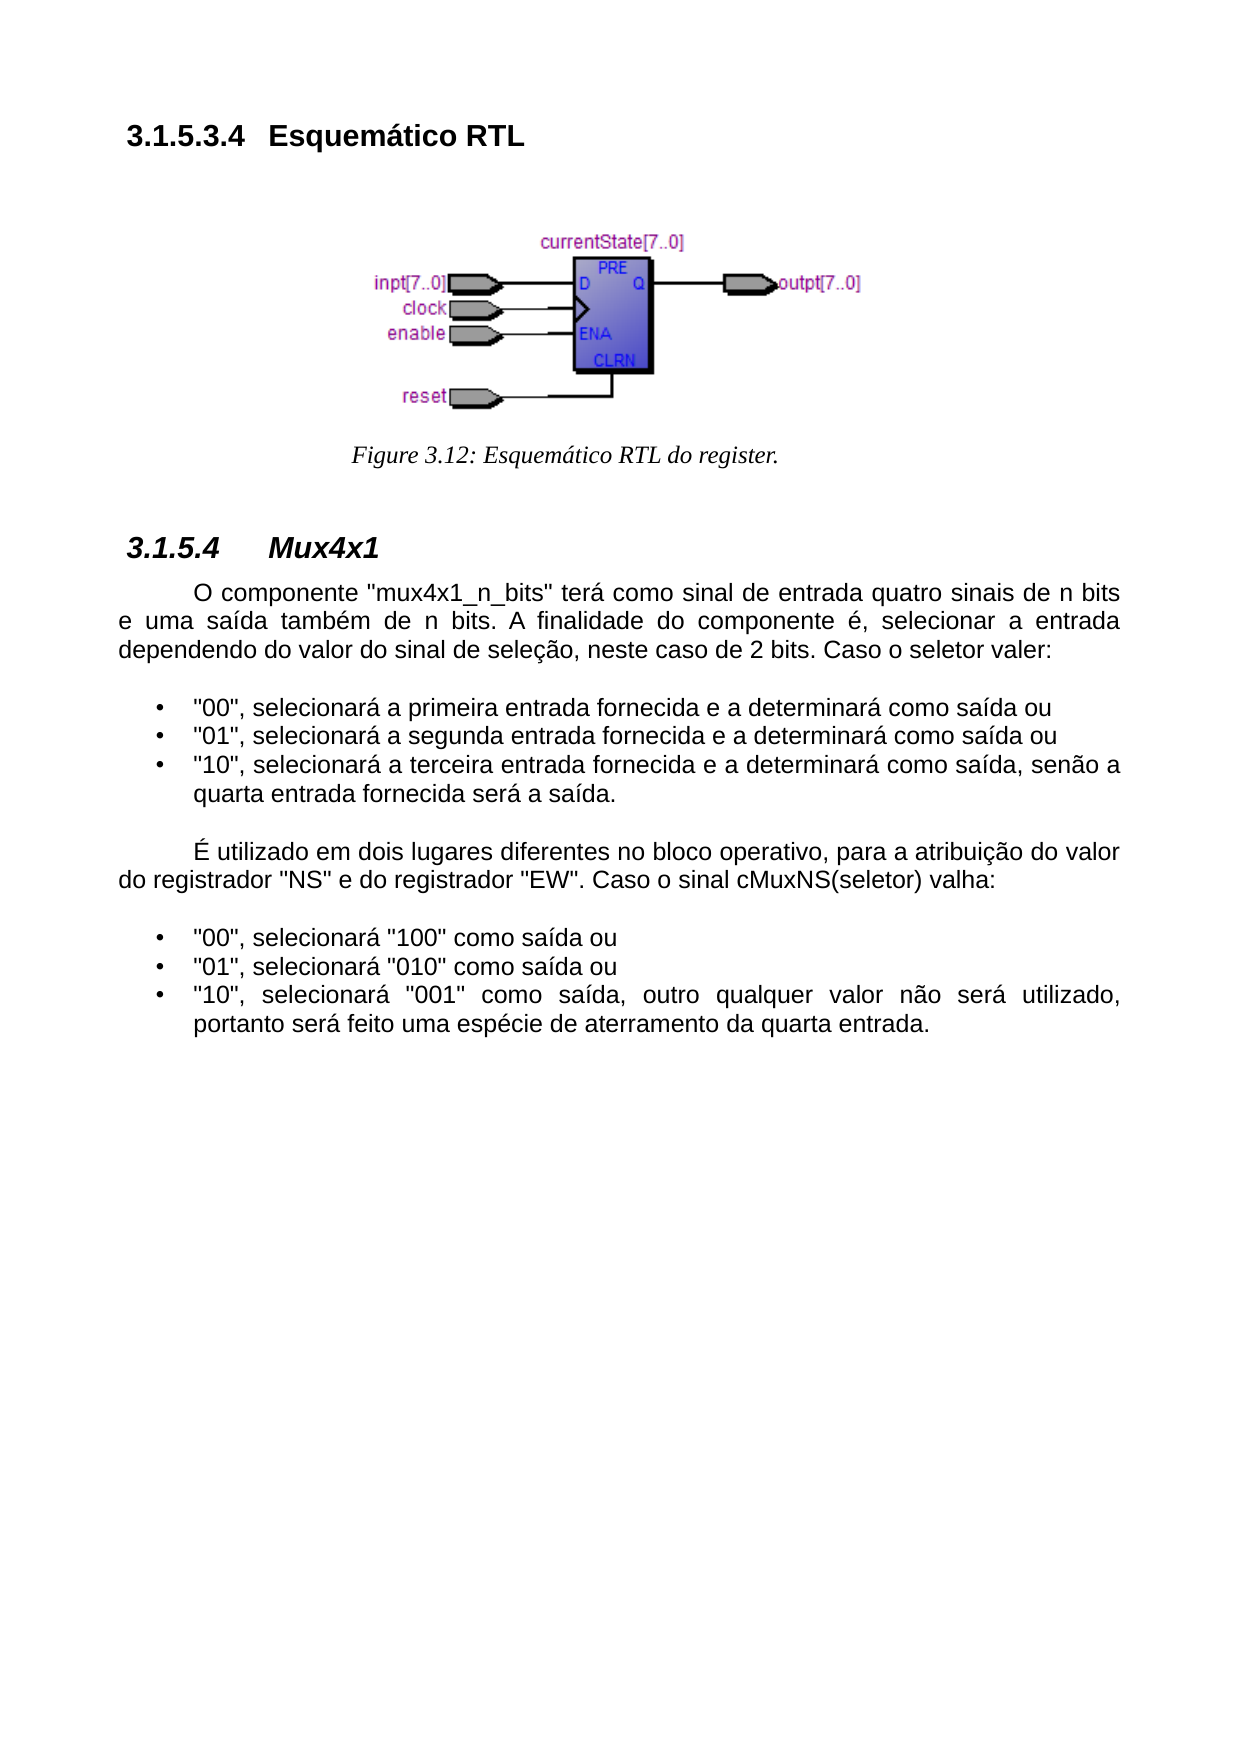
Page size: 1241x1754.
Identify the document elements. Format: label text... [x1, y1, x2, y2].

subtitle Esquemático RTL [118, 118, 1122, 153]
list "10", selecionará "001" como saída, outro qualquer valor não será utilizado, portanto será feito uma espécie de aterramento da quarta entrada. [156, 981, 1122, 1038]
text O componente "mux4x1_n_bits" terá como sinal de entrada quatro sinais de n bits e uma saída também de n bits. A finalidade do componente é, selecionar a entrada dependendo do valor do sinal de seleção, neste caso de 2 bits. Caso o seletor valer: [118, 577, 1122, 664]
list "01", selecionará a segunda entrada fornecida e a determinará como saída ou [156, 721, 1122, 750]
list "10", selecionará a terceira entrada fornecida e a determinará como saída, senão a quarta entrada fornecida será a saída. [156, 750, 1122, 808]
list "00", selecionará "100" como saída ou [156, 923, 1122, 952]
text Figure 3.12: Esquemático RTL do register. [351, 436, 889, 469]
text É utilizado em dois lugares diferentes no bloco operativo, para a atribuição do valor do registrador "NS" e do registrador "EW". Caso o sinal cMuxNS(seletor) valha: [118, 837, 1122, 894]
subtitle Mux4x1 [118, 530, 1122, 565]
list "01", selecionará "010" como saída ou [156, 952, 1122, 981]
picture [351, 219, 889, 436]
list "00", selecionará a primeira entrada fornecida e a determinará como saída ou [156, 692, 1122, 721]
